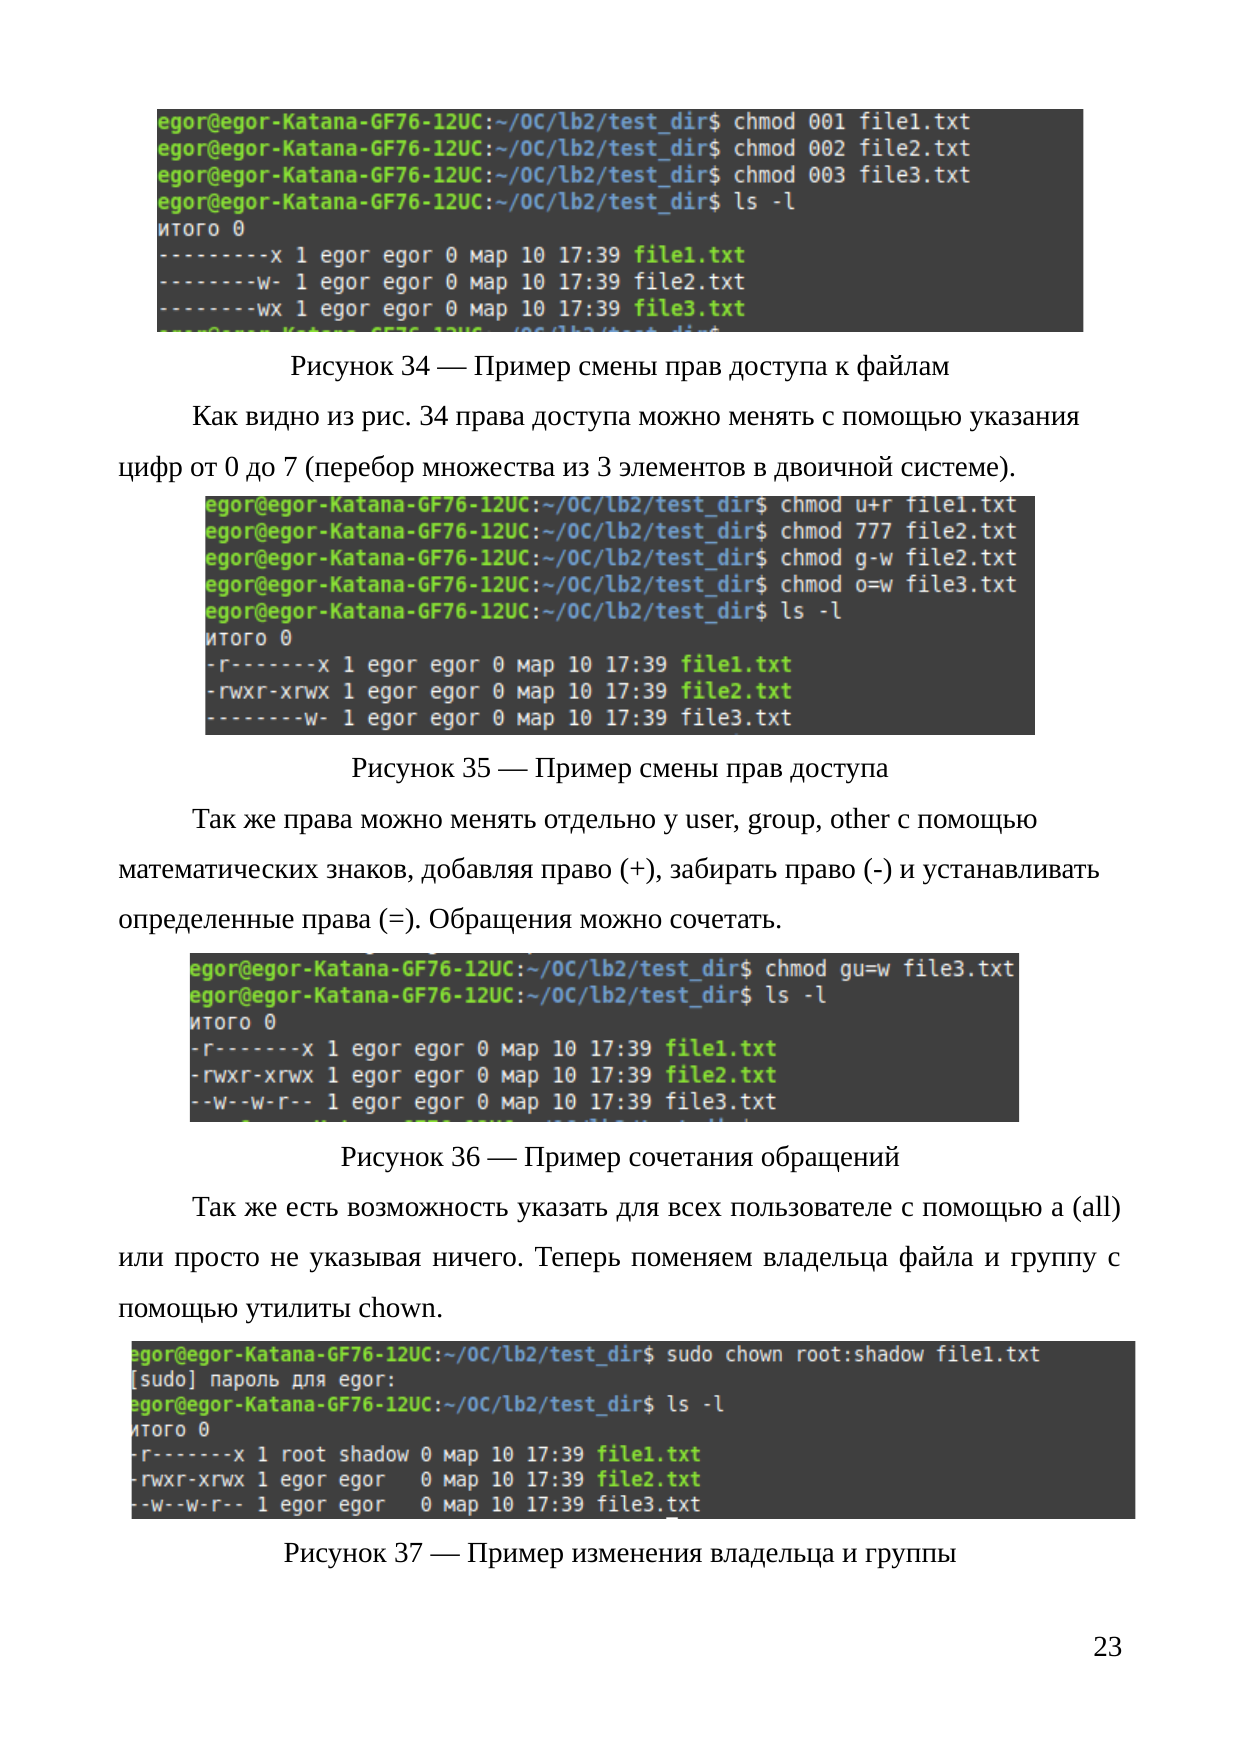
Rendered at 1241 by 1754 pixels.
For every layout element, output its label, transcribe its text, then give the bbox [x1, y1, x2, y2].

subtitle Как видно из рис. 34 права доступа можно менять с помощью указания цифр от 0 до 7 (перебор множества из 3 элементов в двоичной системе). [118, 398, 1122, 482]
picture [157, 109, 1084, 332]
picture [205, 496, 1035, 735]
picture [131, 1341, 1136, 1519]
subtitle Рисунок 34 — Пример смены прав доступа к файлам [118, 319, 1122, 382]
subtitle Рисунок 37 — Пример изменения владельца и группы [118, 1340, 1122, 1569]
picture [189, 953, 1020, 1122]
subtitle Так же есть возможность указать для всех пользователе с помощью a (all) или просто не указывая ничего. Теперь поменяем владельца файла и группу с помощью утилиты chown. [118, 1189, 1122, 1323]
subtitle Рисунок 35 — Пример смены прав доступа [118, 751, 1122, 784]
subtitle Так же права можно менять отдельно у user, group, other с помощью математических знаков, добавляя право (+), забирать право (-) и устанавливать определенные права (=). Обращения можно сочетать. [118, 801, 1122, 935]
subtitle Рисунок 36 — Пример сочетания обращений [118, 1103, 1122, 1172]
